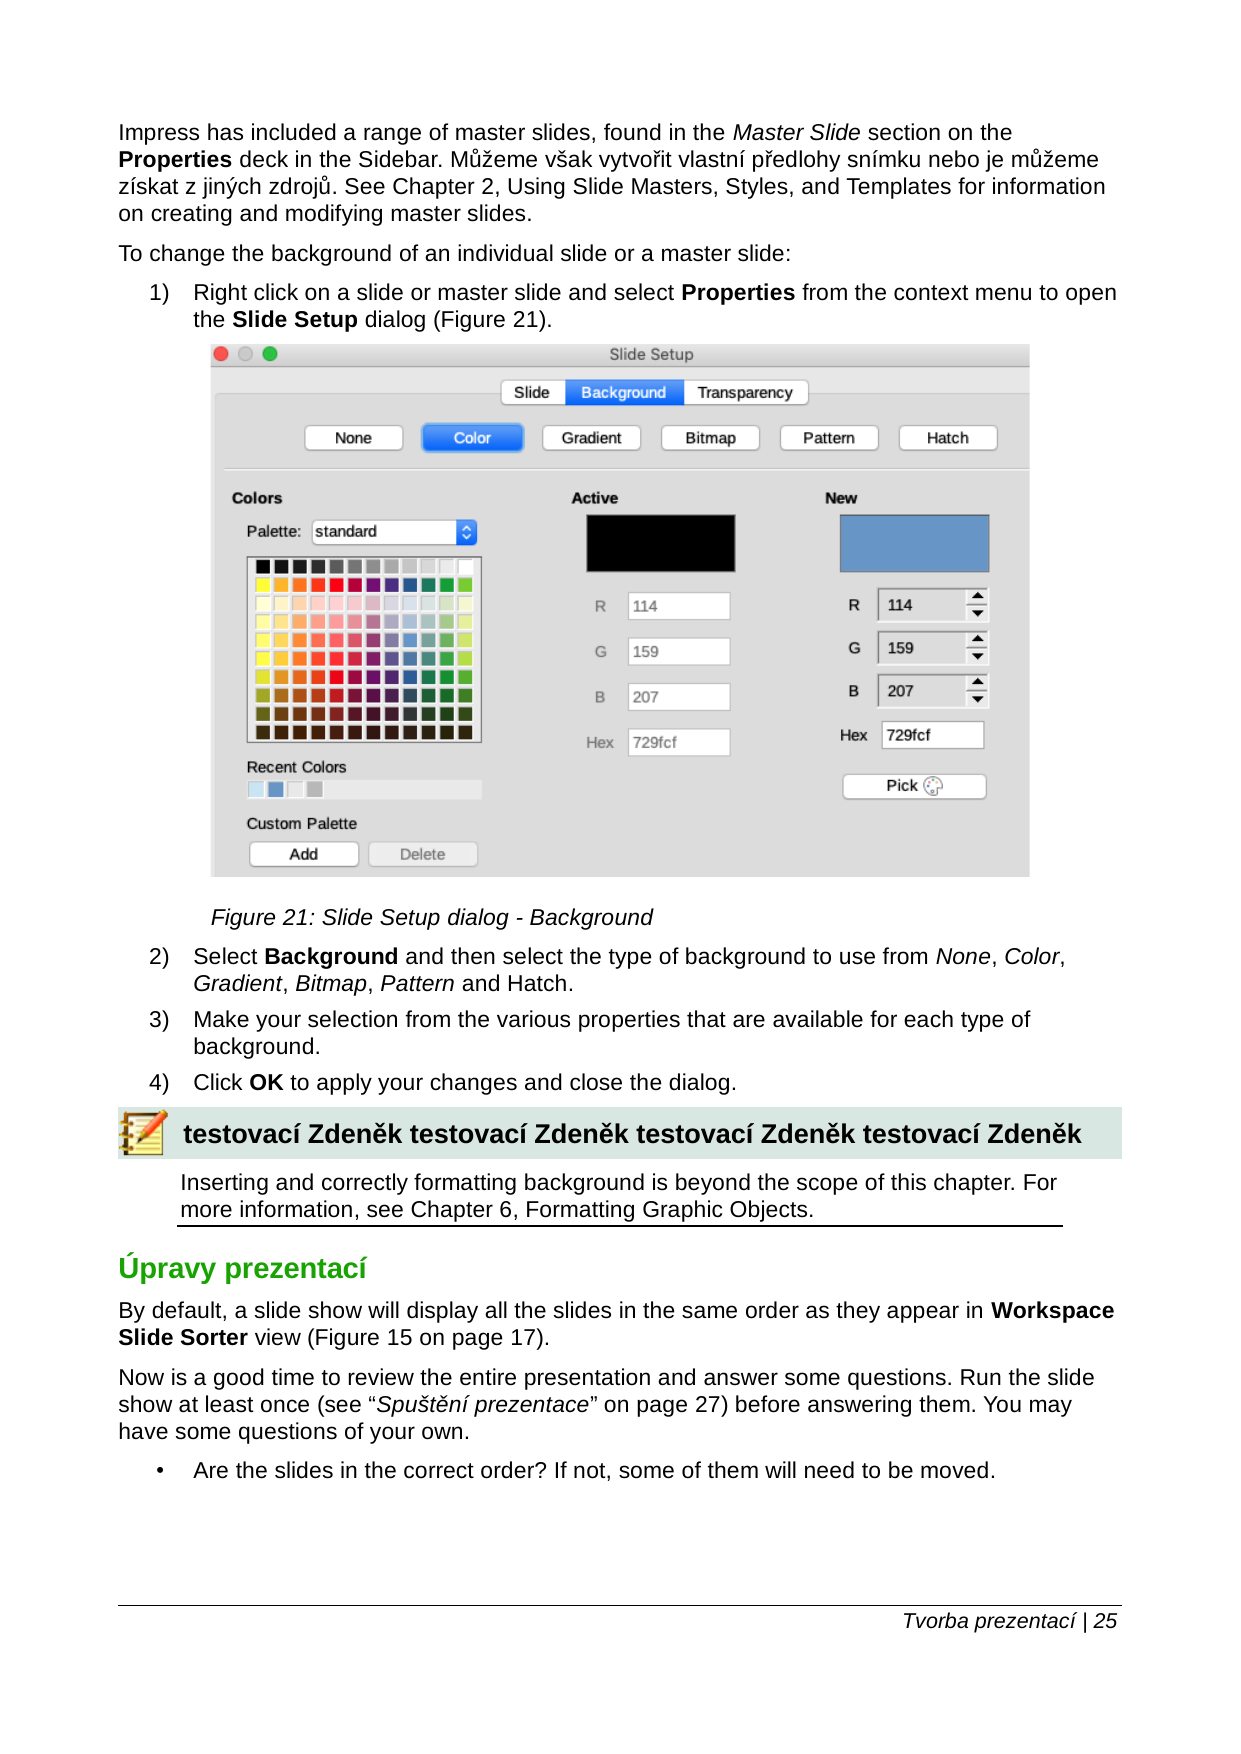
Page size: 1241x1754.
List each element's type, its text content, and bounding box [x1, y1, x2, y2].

text Inserting and correctly formatting background is beyond the scope of this chapter. For more information, see Chapter 6, Formatting Graphic Objects. [177, 1165, 1063, 1225]
list Right click on a slide or master slide and select Properties from the context menu to open the Slide Setup dialog (Figure 21). [169, 278, 1122, 333]
subtitle testovací Zdeněk testovací Zdeněk testovací Zdeněk testovací Zdeněk [118, 1107, 1122, 1159]
text Now is a good time to review the entire presentation and answer some questions. Run the slide show at least once (see “Running a slide show” on page 24) before answering them. You may have some questions of your own. [118, 1363, 1122, 1444]
list Select Background and then select the type of background to use from None, Color, Gradient, Bitmap, Pattern and Hatch. [169, 942, 1122, 996]
list Are the slides in the correct order? If not, some of them will need to be moved. [156, 1457, 1122, 1484]
text Impress has included a range of master slides, found in the Master Slide section on the Properties deck in the Sidebar. Můžeme však vytvořit vlastní předlohy snímku nebo je můžeme získat z jiných zdrojů. See Chapter 2, Using Slide Masters, Styles, and Templates for information on creating and modifying master slides. [118, 118, 1122, 226]
picture [119, 1108, 170, 1159]
text To change the background of an individual slide or a master slide: [118, 239, 1122, 266]
text By default, a slide show will display all the slides in the same order as they appear in Workspace Slide Sorter view (Figure 15 on page 15). [118, 1296, 1122, 1351]
list Make your selection from the various properties that are available for each type of background. [169, 1005, 1122, 1059]
subtitle Úpravy prezentací [118, 1251, 1122, 1285]
picture [210, 344, 1030, 877]
list Click OK to apply your changes and close the dialog. [169, 1068, 1122, 1095]
text Figure 21: Slide Setup dialog - Background [211, 877, 1030, 930]
